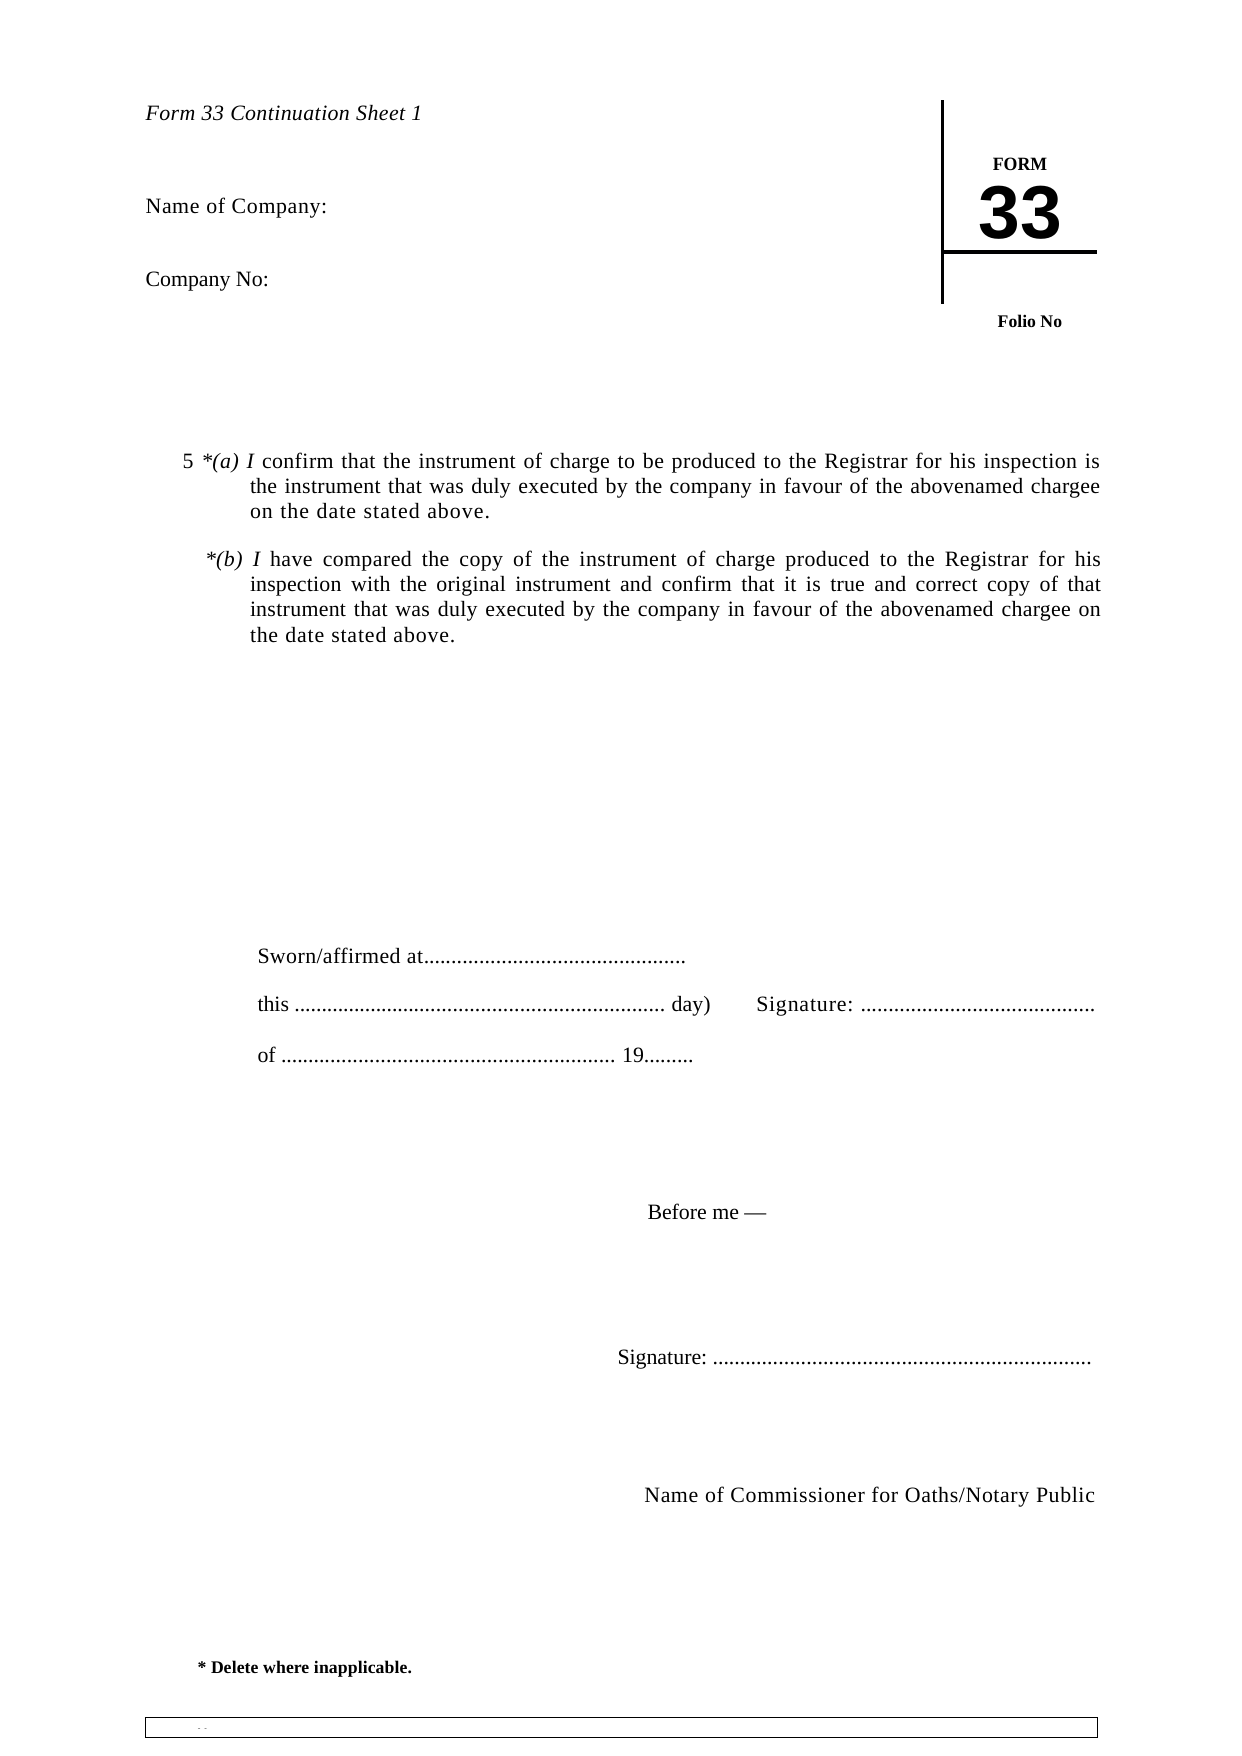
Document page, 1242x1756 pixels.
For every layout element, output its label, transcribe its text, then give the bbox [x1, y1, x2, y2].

text Signature: [617, 1344, 1103, 1369]
table_cell Company No: [145, 250, 941, 304]
text Name of Commissioner for Oaths/Notary Public [145, 1482, 1096, 1507]
table_header FORM 33 [944, 100, 1097, 250]
text * Delete where inapplicable. [197, 1657, 1103, 1677]
table_cell [944, 254, 1097, 304]
text this day) Signature: [257, 991, 1103, 1016]
text Folio No [145, 311, 1062, 332]
text 5 *(a) I confirm that the instrument of charge to be produced to the Registrar for his inspection is the instrument that was duly executed by the company in favour of the abovenamed chargee on the date stated above. [182, 448, 1103, 523]
text of 19 [257, 1042, 1103, 1067]
table_header Form 33 Continuation Sheet 1 Name of Company: [145, 100, 941, 250]
text Sworn/affirmed at [257, 943, 1103, 968]
text Before me — [647, 1199, 1103, 1224]
text *(b) I have compared the copy of the instrument of charge produced to the Registrar for his inspection with the original instrument and confirm that it is true and correct copy of that instrument that was duly executed by the company in favour of the abovenamed chargee on the date stated above. [205, 546, 1103, 647]
